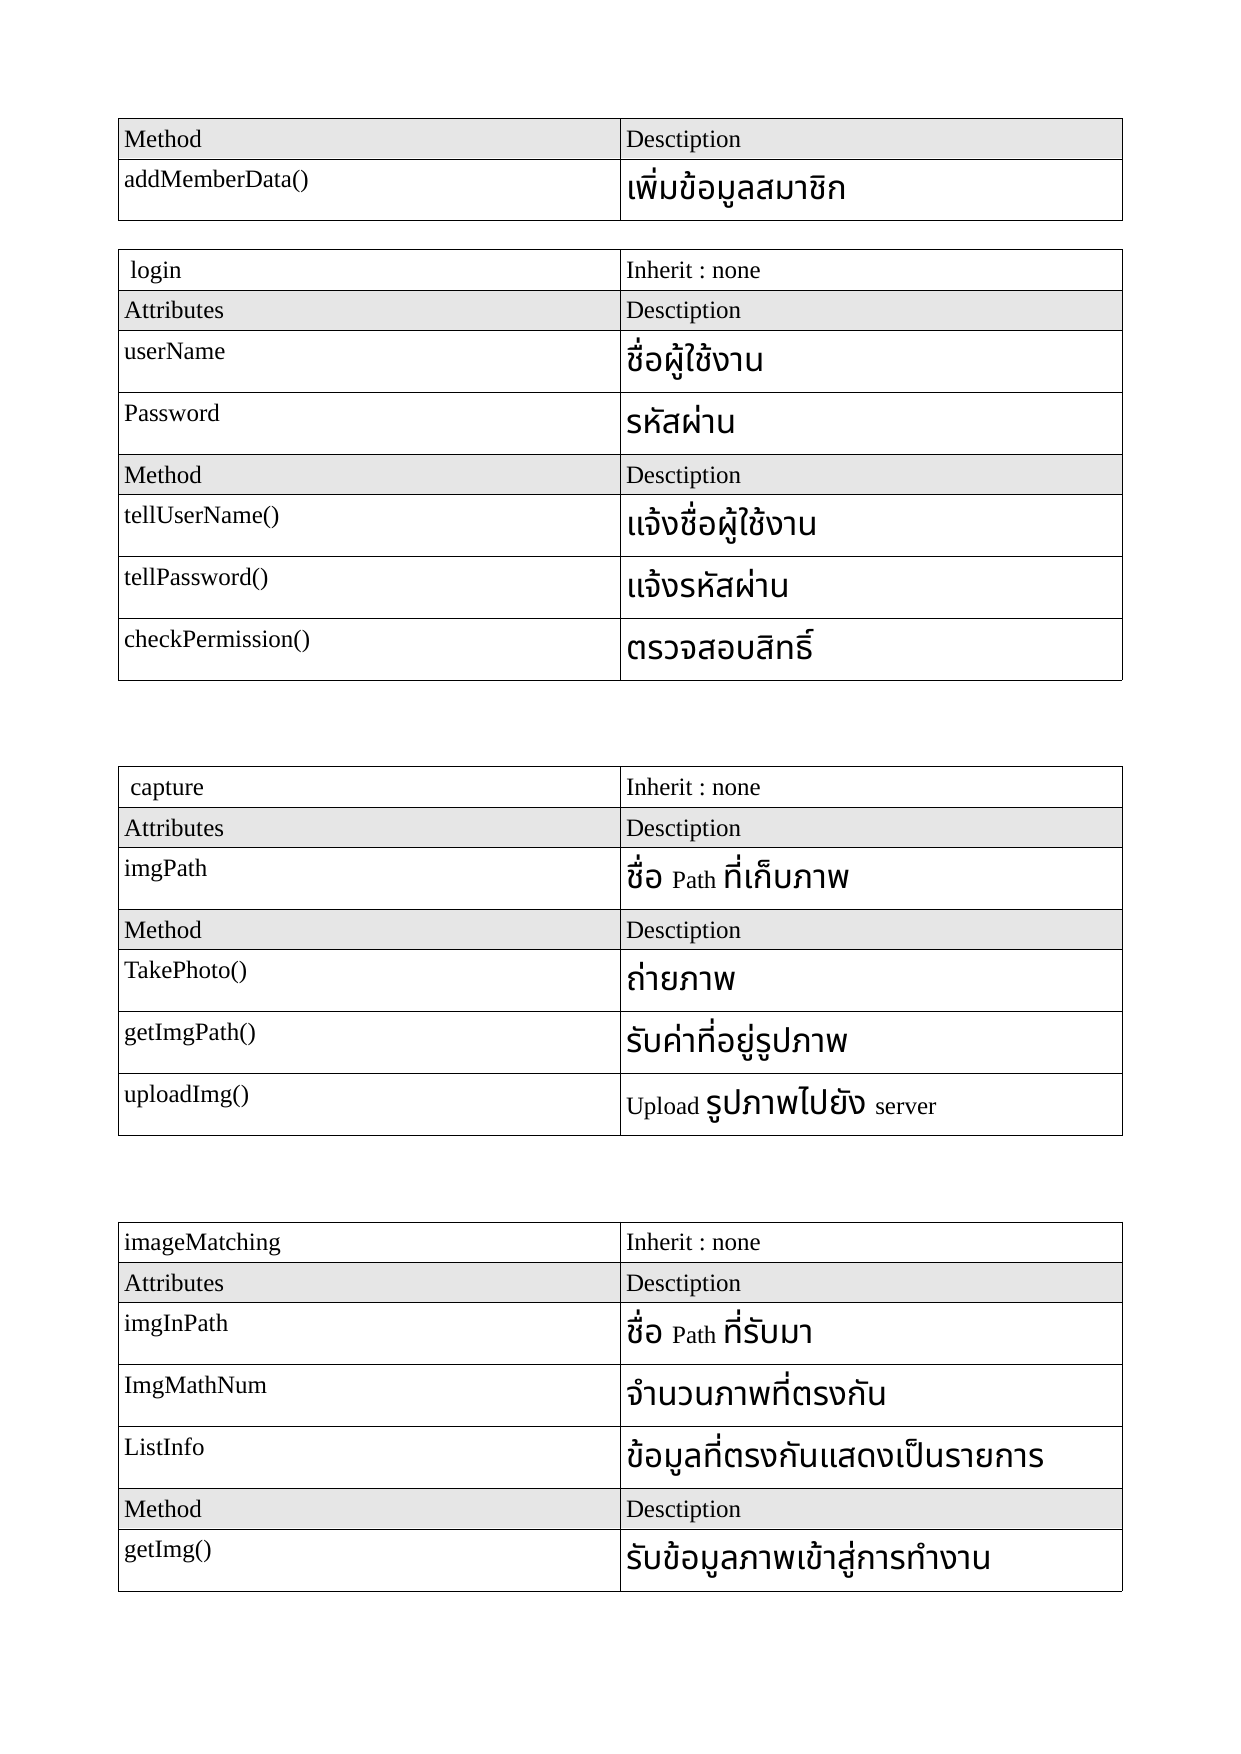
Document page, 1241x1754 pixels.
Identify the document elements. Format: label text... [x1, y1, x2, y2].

table_cell TakePhoto() [119, 950, 620, 1011]
table_cell addMemberData() [119, 160, 620, 220]
table_cell tellPassword() [119, 557, 620, 618]
table_cell Method [119, 910, 620, 949]
table_cell Method [119, 1489, 620, 1528]
table_cell getImgPath() [119, 1012, 620, 1073]
table_cell Upload รูปภาพไปยัง server [621, 1074, 1122, 1135]
table_cell ชื่อ Path ที่รับมา [621, 1303, 1122, 1364]
table_cell Desctiption [621, 455, 1122, 494]
table_cell แจ้งรหัสผ่าน [621, 557, 1122, 618]
table_header Inherit : none [621, 767, 1122, 807]
table_cell Desctiption [621, 1263, 1122, 1302]
table_cell imgPath [119, 848, 620, 909]
table_cell Desctiption [621, 808, 1122, 847]
table_cell tellUserName() [119, 495, 620, 556]
table_cell ตรวจสอบสิทธิ์ [621, 619, 1122, 680]
table_cell uploadImg() [119, 1074, 620, 1135]
table_cell userName [119, 331, 620, 392]
table_cell แจ้งชื่อผู้ใช้งาน [621, 495, 1122, 556]
table_cell Attributes [119, 1263, 620, 1302]
table_cell Desctiption [621, 291, 1122, 330]
table_cell รับค่าที่อยู่รูปภาพ [621, 1012, 1122, 1073]
table_cell Desctiption [621, 119, 1122, 158]
table_header imageMatching [119, 1223, 620, 1262]
table_cell Method [119, 455, 620, 494]
table_cell ถ่ายภาพ [621, 950, 1122, 1011]
table_cell รับข้อมูลภาพเข้าสู่การทำงาน [621, 1530, 1122, 1591]
table_cell Method [119, 119, 620, 158]
table_cell ชื่อผู้ใช้งาน [621, 331, 1122, 392]
table_header capture [119, 767, 620, 807]
table_cell ImgMathNum [119, 1365, 620, 1426]
table_cell ListInfo [119, 1427, 620, 1488]
table_cell Password [119, 393, 620, 454]
table_header Inherit : none [621, 250, 1122, 289]
table_cell รหัสผ่าน [621, 393, 1122, 454]
table_cell checkPermission() [119, 619, 620, 680]
table_cell getImg() [119, 1530, 620, 1591]
table_cell ชื่อ Path ที่เก็บภาพ [621, 848, 1122, 909]
table_cell Attributes [119, 291, 620, 330]
table_cell จำนวนภาพที่ตรงกัน [621, 1365, 1122, 1426]
table_cell Desctiption [621, 910, 1122, 949]
table_header Inherit : none [621, 1223, 1122, 1262]
table_header login [119, 250, 620, 289]
table_cell ข้อมูลที่ตรงกันแสดงเป็นรายการ [621, 1427, 1122, 1488]
table_cell imgInPath [119, 1303, 620, 1364]
table_cell Desctiption [621, 1489, 1122, 1528]
table_cell Attributes [119, 808, 620, 847]
table_cell เพิ่มข้อมูลสมาชิก [621, 160, 1122, 220]
